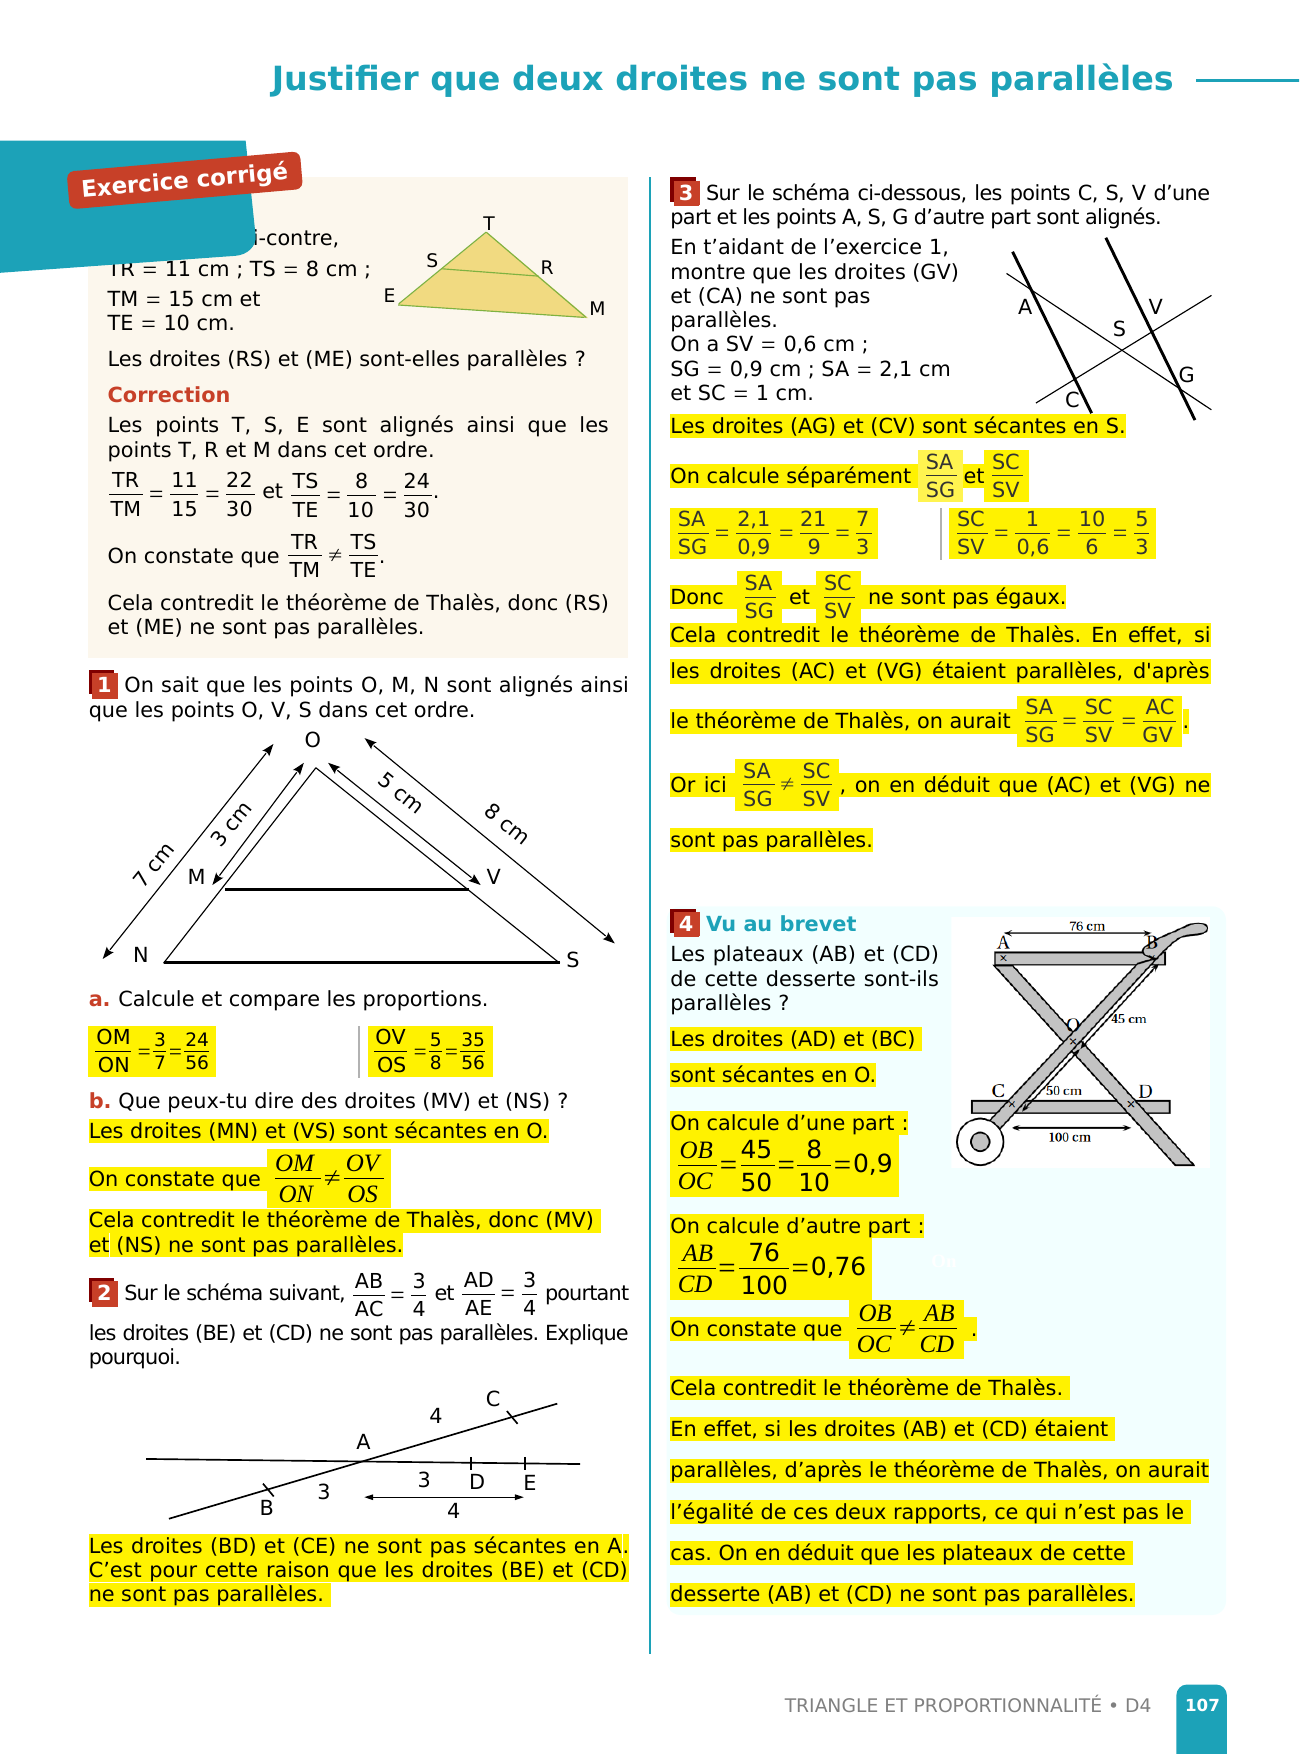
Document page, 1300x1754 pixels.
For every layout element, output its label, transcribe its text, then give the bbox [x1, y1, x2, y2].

list Les droites (MN) et (VS) sont sécantes en O. [88, 1119, 629, 1143]
text TR = 11 cm ; TS = 8 cm ; [107, 257, 453, 281]
text et [782, 571, 816, 623]
list Les points T, S, E sont alignés ainsi que les points T, R et M dans cet ordre. [107, 413, 609, 462]
subtitle Sur le schéma suivant, et pourtant les droites (BE) et (CD) ne sont pas parallèles. Explique pourquoi. [88, 1269, 629, 1370]
text Sur la figure ci-contre, [250, 226, 609, 251]
list On constate que . [107, 527, 609, 585]
text Correction [107, 383, 609, 408]
text [1029, 450, 1211, 502]
text TR = 11 cm ; TS = 8 cm ; [518, 257, 609, 281]
list Or ici , on en déduit que (AC) et (VG) ne sont pas parallèles. [670, 759, 1211, 852]
text On calcule séparément [670, 450, 918, 502]
text et [963, 450, 984, 502]
text Cela contredit le théorème de Thalès. En effet, si les droites (AC) et (VG) étaient parallèles, d'après le théorème de Thalès, on aurait . [670, 623, 1211, 747]
text SG = 0,9 cm ; SA = 2,1 cm et SC = 1 cm. [670, 357, 961, 405]
text ne sont pas égaux. [861, 571, 1211, 623]
list et . [107, 468, 609, 522]
text Les droites (AG) et (CV) sont sécantes en S. [670, 414, 1211, 438]
text En t’aidant de l’exercice 1, montre que les droites (GV) et (CA) ne sont pas parallèles. On a SV = 0,6 cm ; [670, 235, 961, 357]
list Cela contredit le théorème de Thalès, donc (RS) et (ME) ne sont pas parallèles. [107, 591, 609, 639]
subtitle On sait que les points O, M, N sont alignés ainsi que les points O, V, S dans cet ordre. [88, 670, 629, 722]
text Cela contredit le théorème de Thalès, donc (MV) et (NS) ne sont pas parallèles. [88, 1208, 629, 1257]
text TM = 15 cm et TE = 10 cm. [107, 287, 609, 335]
text Les droites (RS) et (ME) sont-elles parallèles ? [107, 347, 609, 371]
text Les droites (BD) et (CE) ne sont pas sécantes en A. C’est pour cette raison que les droites (BE) et (CD) ne sont pas parallèles. [88, 1370, 629, 1607]
text Donc [670, 571, 737, 623]
text On constate que [88, 1149, 267, 1208]
text [391, 1149, 629, 1208]
subtitle Sur le schéma ci-dessous, les points C, S, V d’une part et les points A, S, G d’autre part sont alignés. [670, 177, 1211, 229]
picture [951, 917, 1210, 1168]
list Que peux-tu dire des droites (MV) et (NS) ? [88, 1089, 629, 1113]
list Calcule et compare les proportions. [88, 987, 629, 1011]
